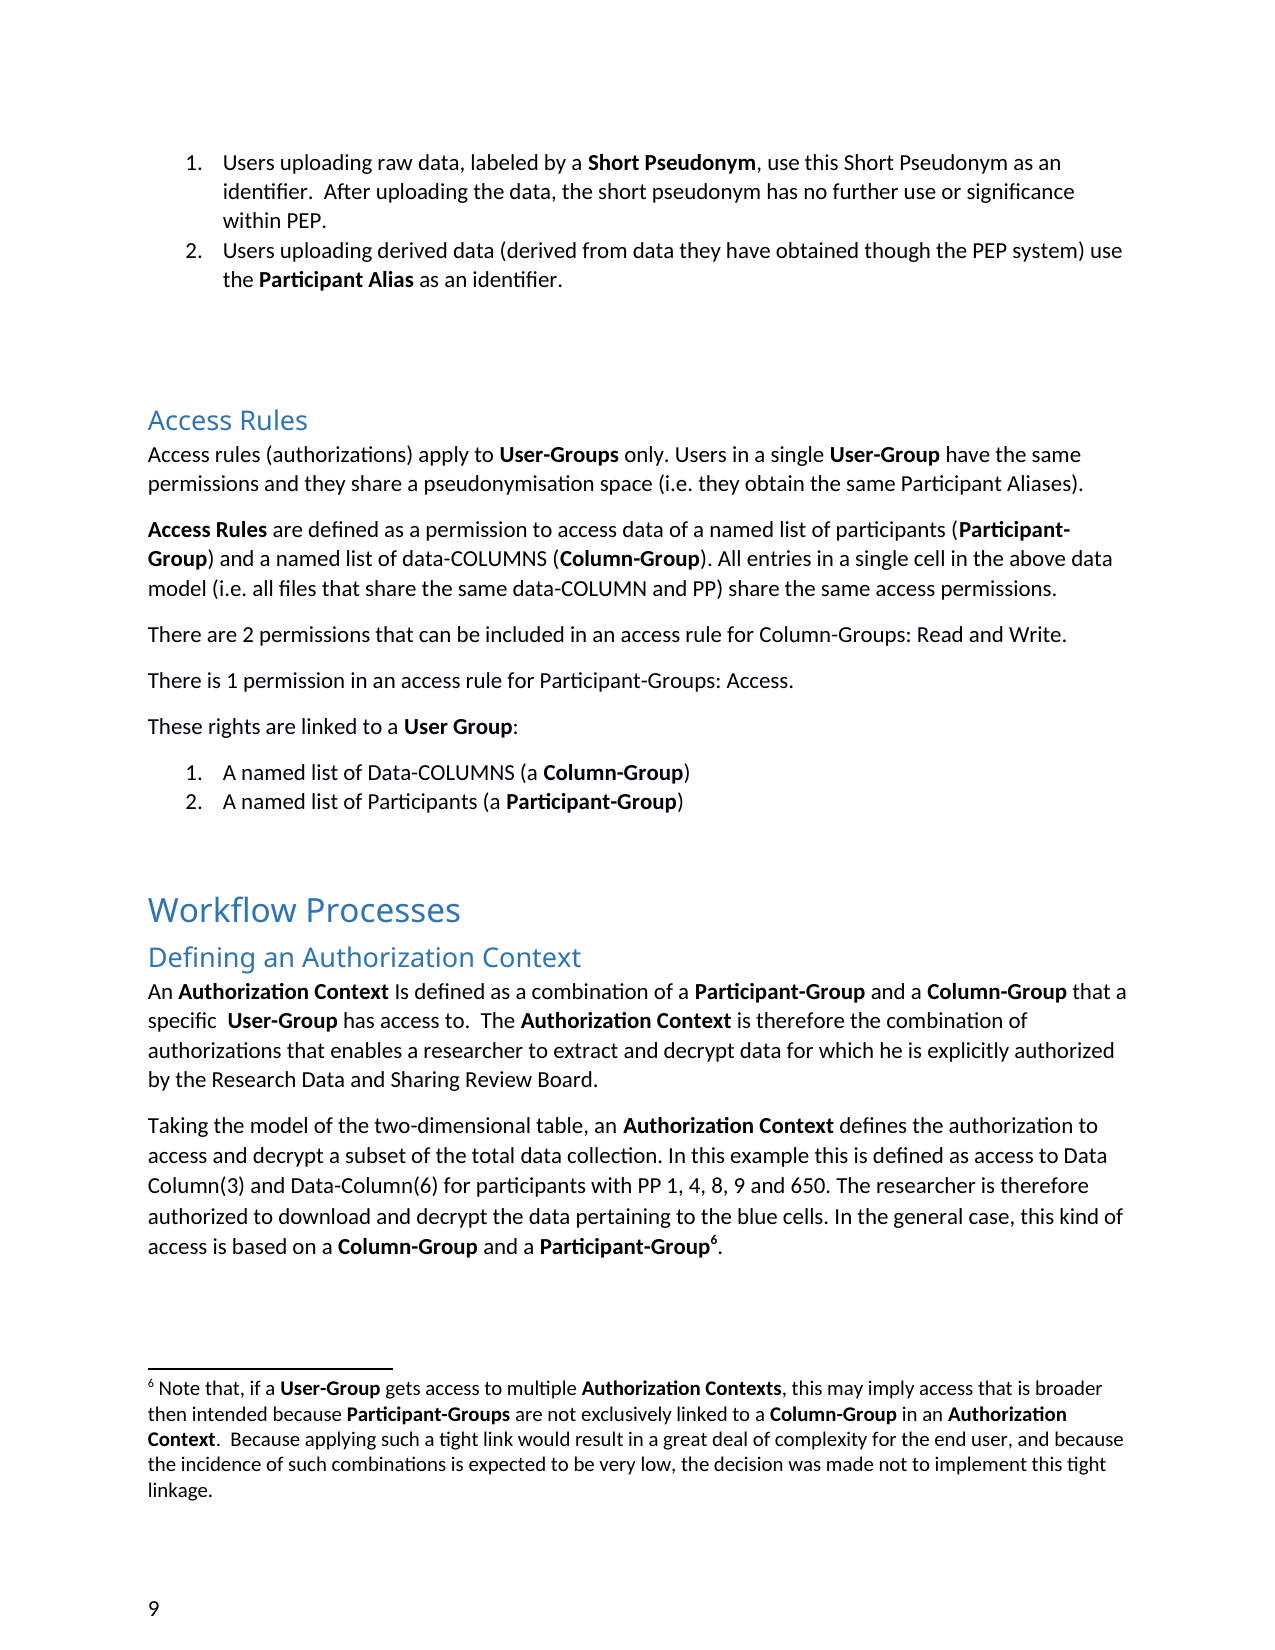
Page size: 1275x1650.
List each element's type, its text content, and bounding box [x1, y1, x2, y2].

text Access rules (authorizations) apply to User-Groups only. Users in a single User-Group have the same permissions and they share a pseudonymisation space (i.e. they obtain the same Participant Aliases). [148, 440, 1127, 497]
text There are 2 permissions that can be included in an access rule for Column-Groups: Read and Write. [148, 620, 1127, 648]
text Note that, if a User-Group gets access to multiple Authorization Contexts, this may imply access that is broader then intended because Participant-Groups are not exclusively linked to a Column-Group in an Authorization Context. Because applying such a tight link would result in a great deal of complexity for the end user, and because the incidence of such combinations is expected to be very low, the decision was made not to implement this tight linkage. [148, 1375, 1127, 1502]
list Users uploading raw data, labeled by a Short Pseudonym, use this Short Pseudonym as an identifier. After uploading the data, the short pseudonym has no further use or significance within PEP. [185, 148, 1127, 234]
list A named list of Data-COLUMNS (a Column-Group) [185, 758, 1127, 786]
text Taking the model of the two-dimensional table, an Authorization Context defines the authorization to access and decrypt a subset of the total data collection. In this example this is defined as access to Data Column(3) and Data-Column(6) for participants with PP 1, 4, 8, 9 and 650. The researcher is therefore authorized to download and decrypt the data pertaining to the blue cells. In the general case, this kind of access is based on a Column-Group and a Participant-Group. [148, 1111, 1127, 1260]
list A named list of Participants (a Participant-Group) [185, 787, 1127, 816]
text There is 1 permission in an access rule for Participant-Groups: Access. [148, 666, 1127, 694]
subtitle Defining an Authorization Context [148, 938, 1127, 975]
text These rights are linked to a User Group: [148, 712, 1127, 740]
text An Authorization Context Is defined as a combination of a Participant-Group and a Column-Group that a specific User-Group has access to. The Authorization Context is therefore the combination of authorizations that enables a researcher to extract and decrypt data for which he is explicitly authorized by the Research Data and Sharing Review Board. [148, 977, 1127, 1093]
text Access Rules are defined as a permission to access data of a named list of participants (Participant-Group) and a named list of data-COLUMNS (Column-Group). All entries in a single cell in the above data model (i.e. all files that share the same data-COLUMN and PP) share the same access permissions. [148, 515, 1127, 602]
subtitle Access Rules [148, 401, 1127, 438]
subtitle Workflow Processes [148, 887, 1127, 932]
list Users uploading derived data (derived from data they have obtained though the PEP system) use the Participant Alias as an identifier. [185, 236, 1127, 293]
